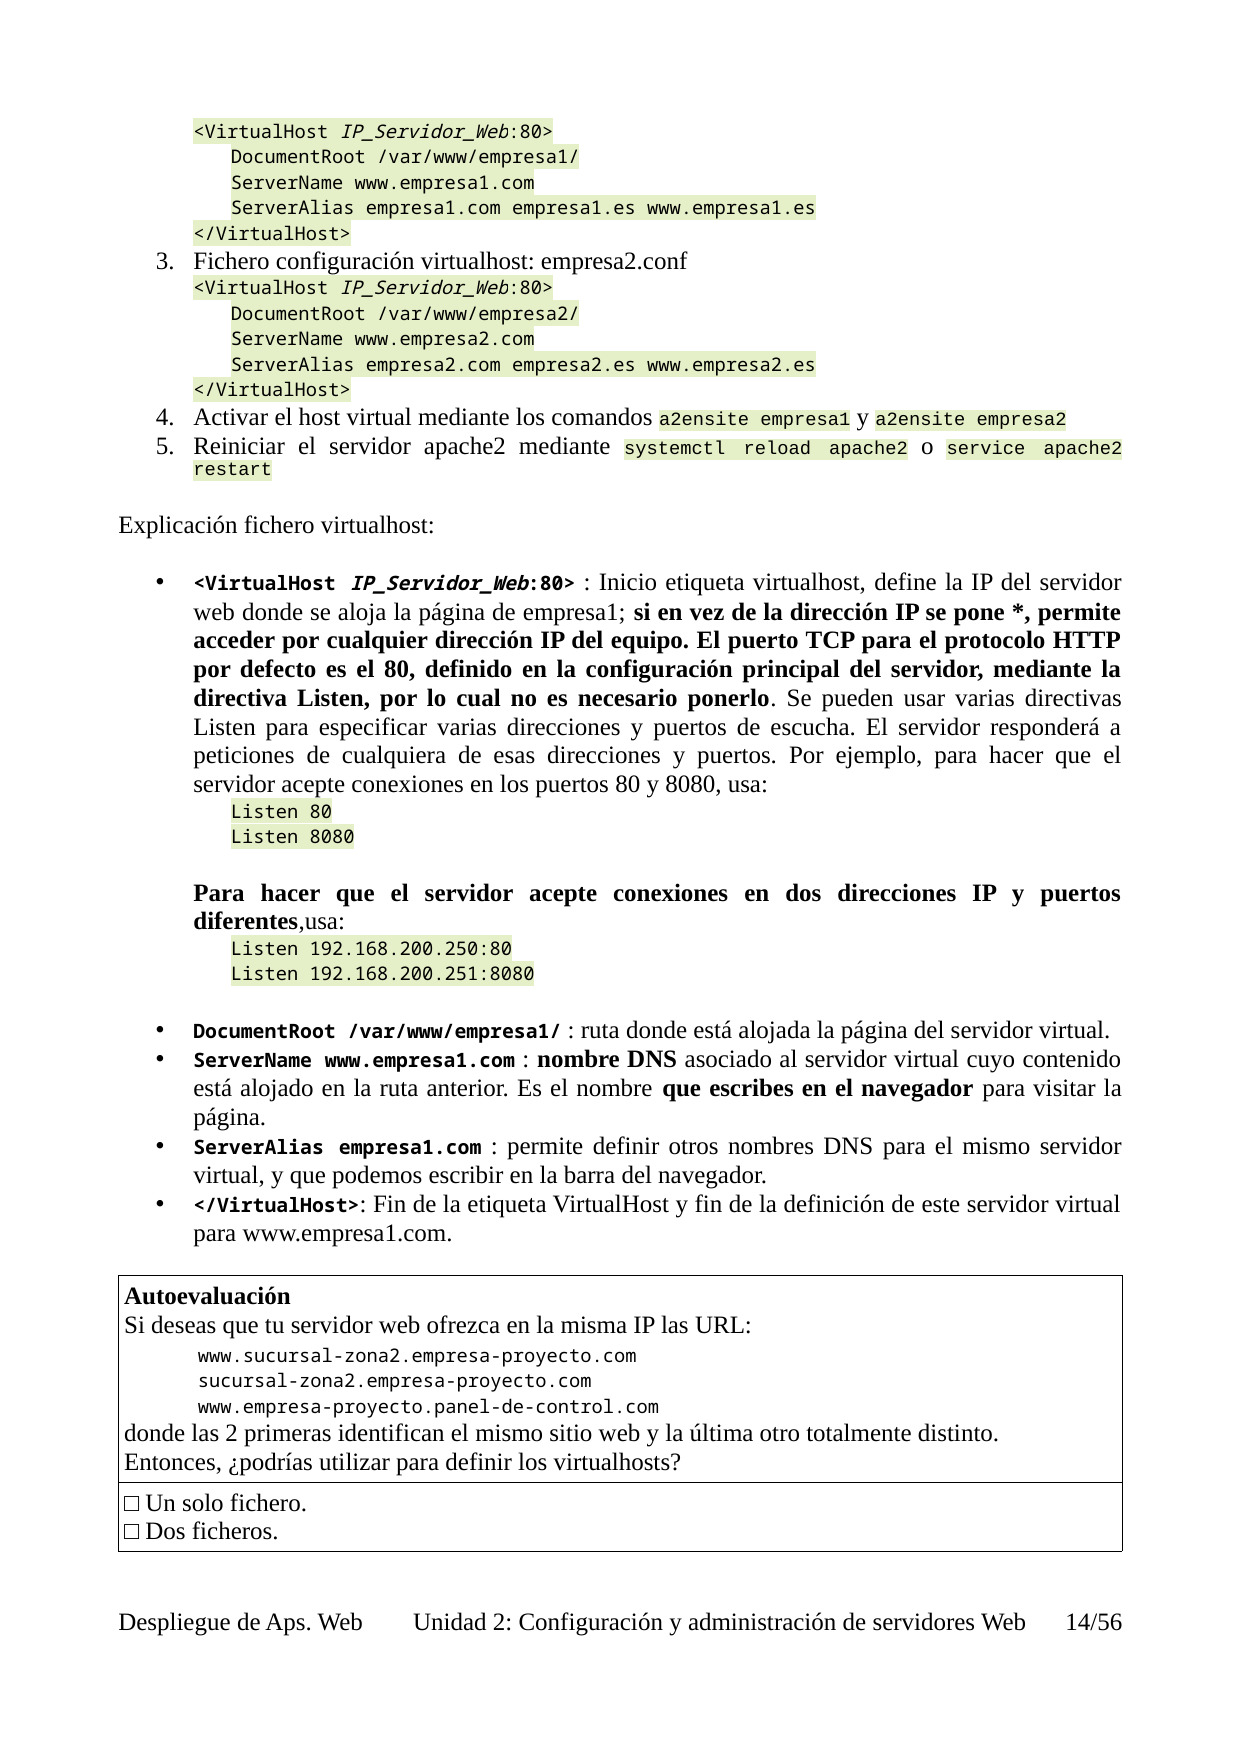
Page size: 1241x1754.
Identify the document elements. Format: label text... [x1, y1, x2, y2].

list Listen 192.168.200.251:8080 [193, 961, 1122, 986]
list Activar el host virtual mediante los comandos a2ensite empresa1 y a2ensite empresa2 [156, 402, 1122, 431]
list Listen 8080 [193, 823, 1122, 849]
list ServerName www.empresa2.com [193, 326, 1122, 351]
list <VirtualHost IP_Servidor_Web:80> : Inicio etiqueta virtualhost, define la IP del servidor web donde se aloja la página de empresa1; si en vez de la dirección IP se pone *, permite acceder por cualquier dirección IP del equipo. El puerto TCP para el protocolo HTTP por defecto es el 80, definido en la configuración principal del servidor, mediante la directiva Listen, por lo cual no es necesario ponerlo. Se pueden usar varias directivas Listen para especificar varias direcciones y puertos de escucha. El servidor responderá a peticiones de cualquiera de esas direcciones y puertos. Por ejemplo, para hacer que el servidor acepte conexiones en los puertos 80 y 8080, usa: [156, 567, 1122, 798]
list Fichero configuración virtualhost: empresa2.conf [156, 246, 1122, 274]
list <VirtualHost IP_Servidor_Web:80> [156, 274, 1122, 300]
list </VirtualHost> [156, 377, 1122, 402]
list </VirtualHost>: Fin de la etiqueta VirtualHost y fin de la definición de este servidor virtual para www.empresa1.com. [156, 1189, 1122, 1247]
table_header Autoevaluación Si deseas que tu servidor web ofrezca en la misma IP las URL: www.sucursal-zona2.empresa-proyecto.com sucursal-zona2.empresa-proyecto.com www.empresa-proyecto.panel-de-control.com donde las 2 primeras identifican el mismo sitio web y la última otro totalmente distinto. Entonces, ¿podrías utilizar para definir los virtualhosts? [119, 1276, 1122, 1482]
list  [156, 986, 1122, 1015]
list <VirtualHost IP_Servidor_Web:80> [156, 118, 1122, 144]
text Explicación fichero virtualhost: [118, 510, 1122, 539]
list ServerName www.empresa1.com : nombre DNS asociado al servidor virtual cuyo contenido está alojado en la ruta anterior. Es el nombre que escribes en el navegador para visitar la página. [156, 1044, 1122, 1131]
list ServerAlias empresa1.com empresa1.es www.empresa1.es [193, 195, 1122, 220]
list Reiniciar el servidor apache2 mediante systemctl reload apache2 o service apache2 restart [156, 431, 1122, 481]
list Listen 192.168.200.250:80 [193, 935, 1122, 961]
list DocumentRoot /var/www/empresa1/ [193, 144, 1122, 169]
list DocumentRoot /var/www/empresa1/ : ruta donde está alojada la página del servidor virtual. [156, 1015, 1122, 1044]
list ServerAlias empresa2.com empresa2.es www.empresa2.es [193, 351, 1122, 377]
list ServerAlias empresa1.com : permite definir otros nombres DNS para el mismo servidor virtual, y que podemos escribir en la barra del navegador. [156, 1131, 1122, 1189]
list Para hacer que el servidor acepte conexiones en dos direcciones IP y puertos diferentes,usa: [156, 878, 1122, 935]
list </VirtualHost> [156, 220, 1122, 246]
list DocumentRoot /var/www/empresa2/ [193, 300, 1122, 326]
list Listen 80 [193, 798, 1122, 823]
list ServerName www.empresa1.com [193, 169, 1122, 195]
table_cell □ Un solo fichero. □ Dos ficheros. [119, 1483, 1122, 1551]
